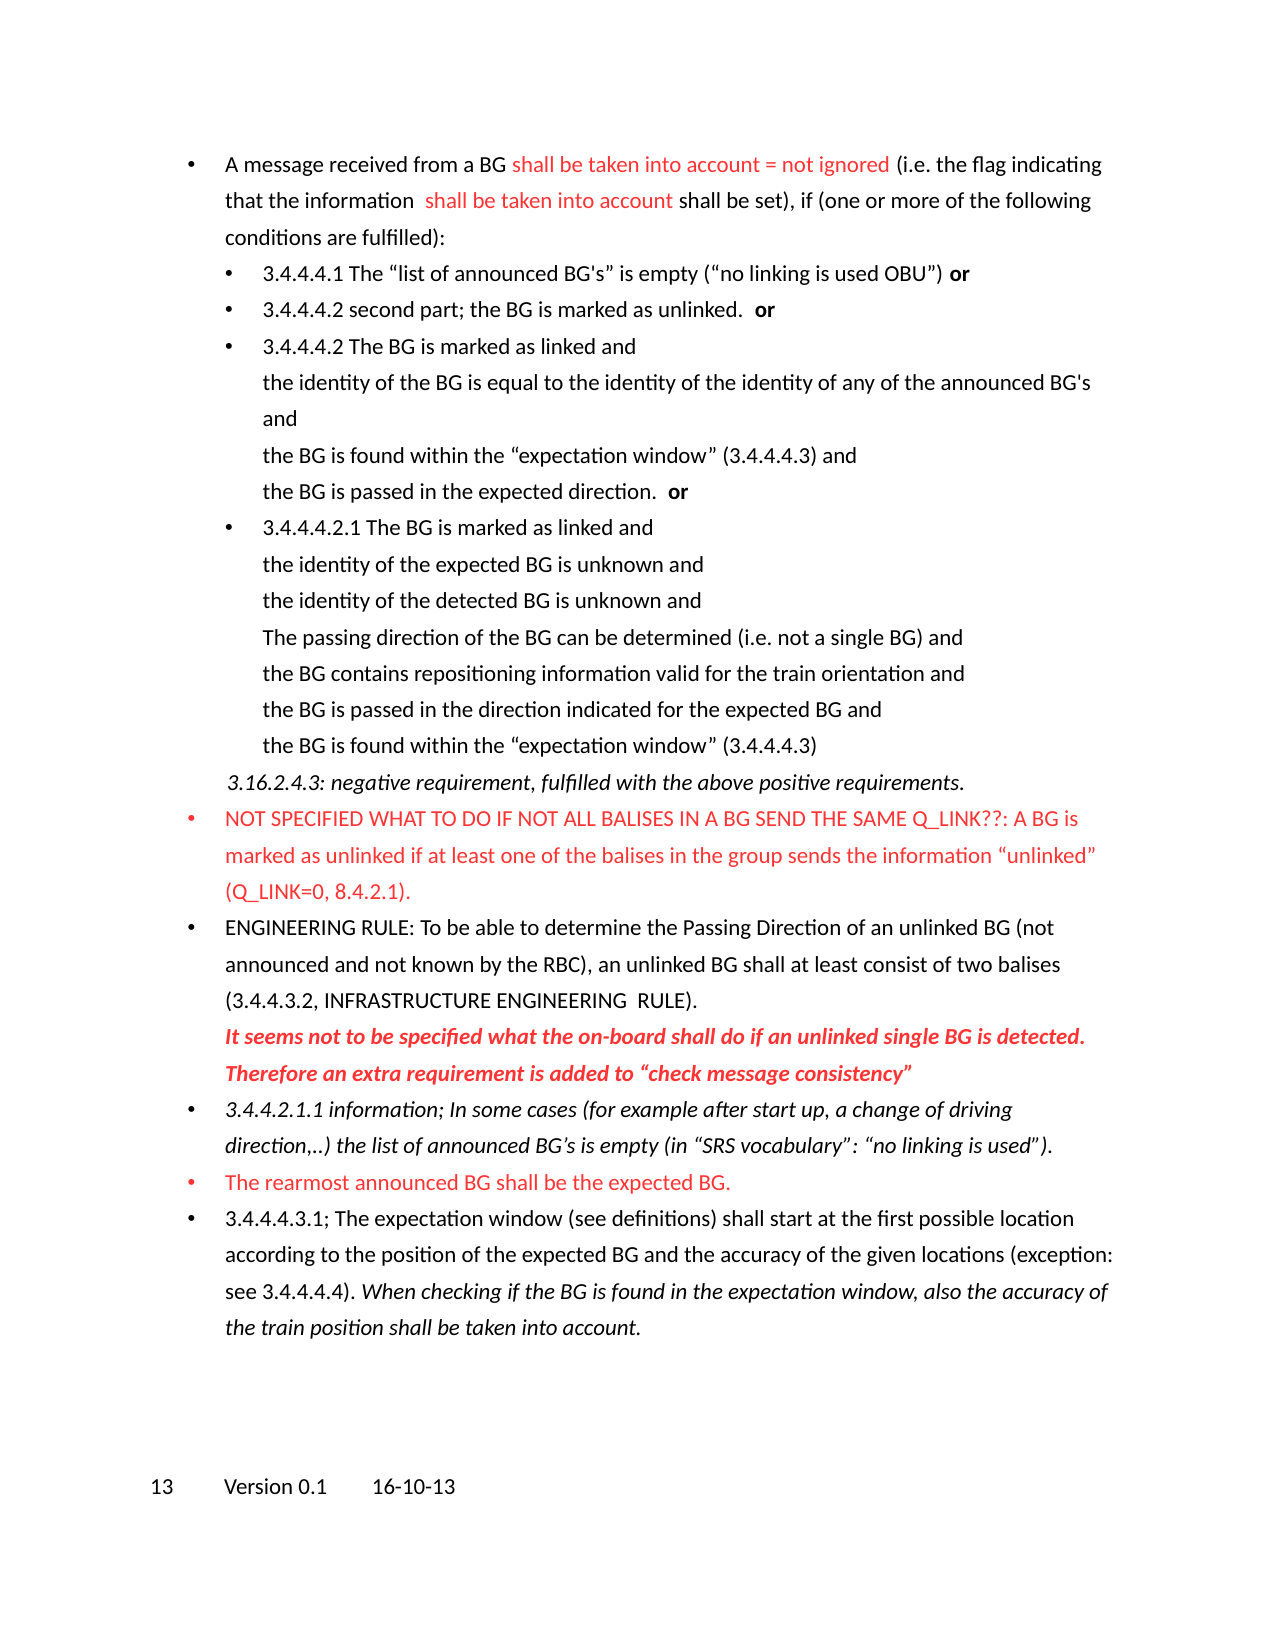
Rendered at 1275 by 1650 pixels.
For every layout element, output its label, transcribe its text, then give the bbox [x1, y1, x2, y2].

list 3.4.4.4.2.1 The BG is marked as linked and the identity of the expected BG is unknown and the identity of the detected BG is unknown and The passing direction of the BG can be determined (i.e. not a single BG) and the BG contains repositioning information valid for the train orientation and the BG is passed in the direction indicated for the expected BG and the BG is found within the “expectation window” (3.4.4.4.3) [225, 513, 1125, 760]
list 3.4.4.4.2 The BG is marked as linked and the identity of the BG is equal to the identity of the identity of any of the announced BG's and the BG is found within the “expectation window” (3.4.4.4.3) and the BG is passed in the expected direction. or [225, 332, 1125, 505]
list NOT SPECIFIED WHAT TO DO IF NOT ALL BALISES IN A BG SEND THE SAME Q_LINK??: A BG is marked as unlinked if at least one of the balises in the group sends the information “unlinked” (Q_LINK=0, 8.4.2.1). [187, 804, 1125, 905]
list A message received from a BG shall be taken into account = not ignored (i.e. the flag indicating that the information shall be taken into account shall be set), if (one or more of the following conditions are fulfilled): [187, 150, 1125, 251]
list 3.4.4.4.3.1; The expectation window (see definitions) shall start at the first possible location according to the position of the expected BG and the accuracy of the given locations (exception: see 3.4.4.4.4). When checking if the BG is found in the expectation window, also the accuracy of the train position shall be taken into account. [187, 1204, 1125, 1341]
list The rearmost announced BG shall be the expected BG. [187, 1168, 1125, 1196]
text 3.16.2.4.3: negative requirement, fulfilled with the above positive requirements. [227, 768, 1125, 796]
list It seems not to be specified what the on-board shall do if an unlinked single BG is detected. Therefore an extra requirement is added to “check message consistency” [187, 1022, 1125, 1087]
list ENGINEERING RULE: To be able to determine the Passing Direction of an unlinked BG (not announced and not known by the RBC), an unlinked BG shall at least consist of two balises (3.4.4.3.2, INFRASTRUCTURE ENGINEERING RULE). [187, 913, 1125, 1014]
list 3.4.4.4.2 second part; the BG is marked as unlinked. or [225, 295, 1125, 323]
list 3.4.4.4.1 The “list of announced BG's” is empty (“no linking is used OBU”) or [225, 259, 1125, 287]
list 3.4.4.2.1.1 information; In some cases (for example after start up, a change of driving direction,..) the list of announced BG’s is empty (in “SRS vocabulary”: “no linking is used”). [187, 1095, 1125, 1159]
